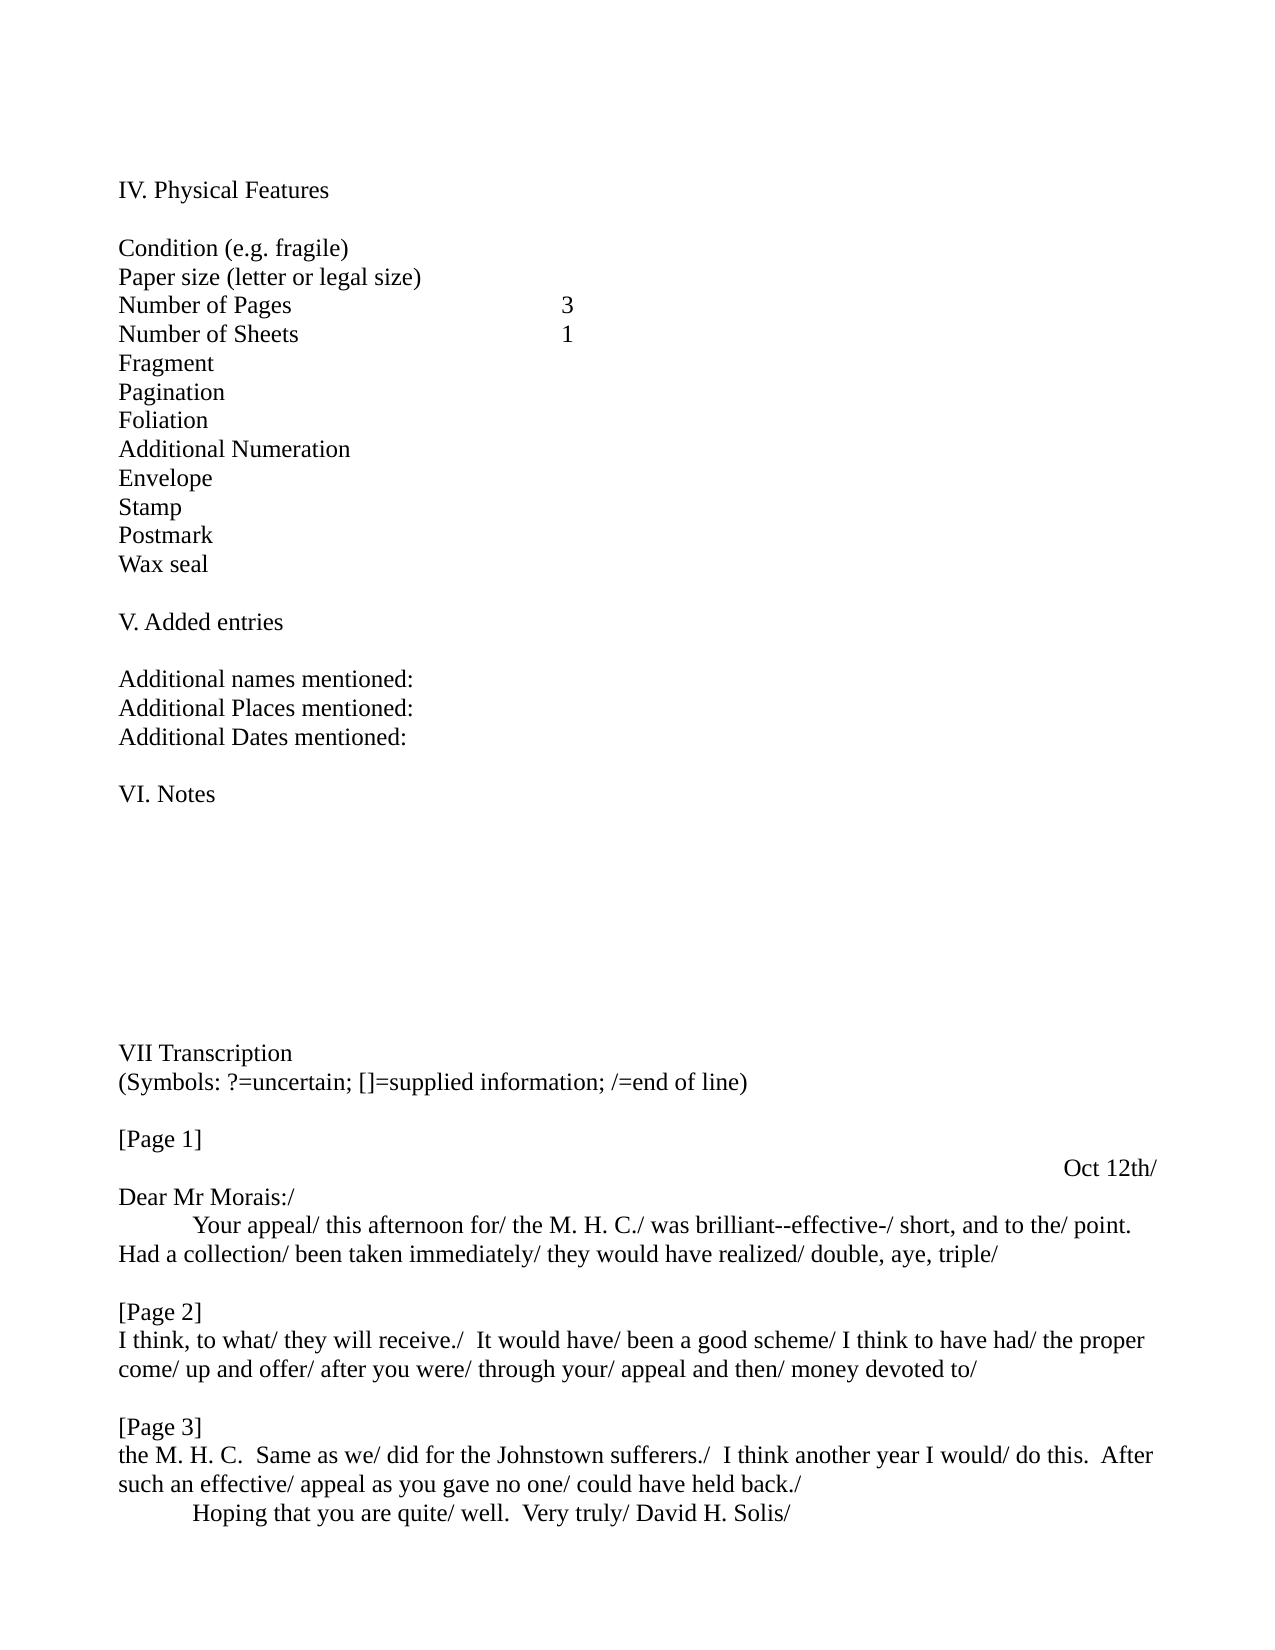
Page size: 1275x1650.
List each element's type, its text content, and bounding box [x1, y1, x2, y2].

text Postma rk [118, 521, 1157, 549]
text Foliation [118, 406, 1157, 434]
text Number of Sheets 1 [118, 319, 1157, 348]
text Fragment [118, 348, 1157, 377]
text Dear Mr Morais:/ [118, 1182, 1157, 1211]
text [Page 1] [118, 1124, 1157, 1153]
text Pagination [118, 377, 1157, 406]
text Number of Pages 3 [118, 291, 1157, 319]
text Condition (e.g. fragile) [118, 233, 1157, 262]
text [Page 2] [118, 1297, 1157, 1326]
text Paper size (letter or legal size) [118, 262, 1157, 291]
text I think, to what/ they will receive./ It would have/ been a good scheme/ I think to have had/ the proper come/ up and offer/ after you were/ through your/ appeal and then/ money devoted to/ [118, 1326, 1157, 1383]
text VII Transcription [118, 1038, 1157, 1067]
text IV. Physical Features [118, 176, 1157, 204]
text VI. Notes [118, 779, 1157, 808]
text Wax seal [118, 549, 1157, 578]
text the M. H. C. Same as we/ did for the Johnstown sufferers./ I think another year I would/ do this. After such an effective/ appeal as you gave no one/ could have held back./ [118, 1441, 1157, 1498]
text Additional names mentioned: [118, 664, 1157, 693]
text Oct 12th/ [118, 1153, 1157, 1182]
text V. Added entries [118, 607, 1157, 636]
text Additional Dates mentioned: [118, 722, 1157, 751]
text Additional Places mentioned: [118, 693, 1157, 722]
text Your appeal/ this afternoon for/ the M. H. C./ was brilliant--effective-/ short, and to the/ point. Had a collection/ been taken immediately/ they would have realized/ double, aye, triple/ [118, 1211, 1157, 1268]
text [Page 3] [118, 1412, 1157, 1441]
text (Symbols: ?=uncertain; []=supplied information; /=end of line) [118, 1067, 1157, 1096]
text Stamp [118, 492, 1157, 521]
text Envelope [118, 463, 1157, 492]
text Hoping that you are quite/ well. Very truly/ David H. Solis/ [118, 1498, 1157, 1527]
text Additional Numeration [118, 434, 1157, 463]
